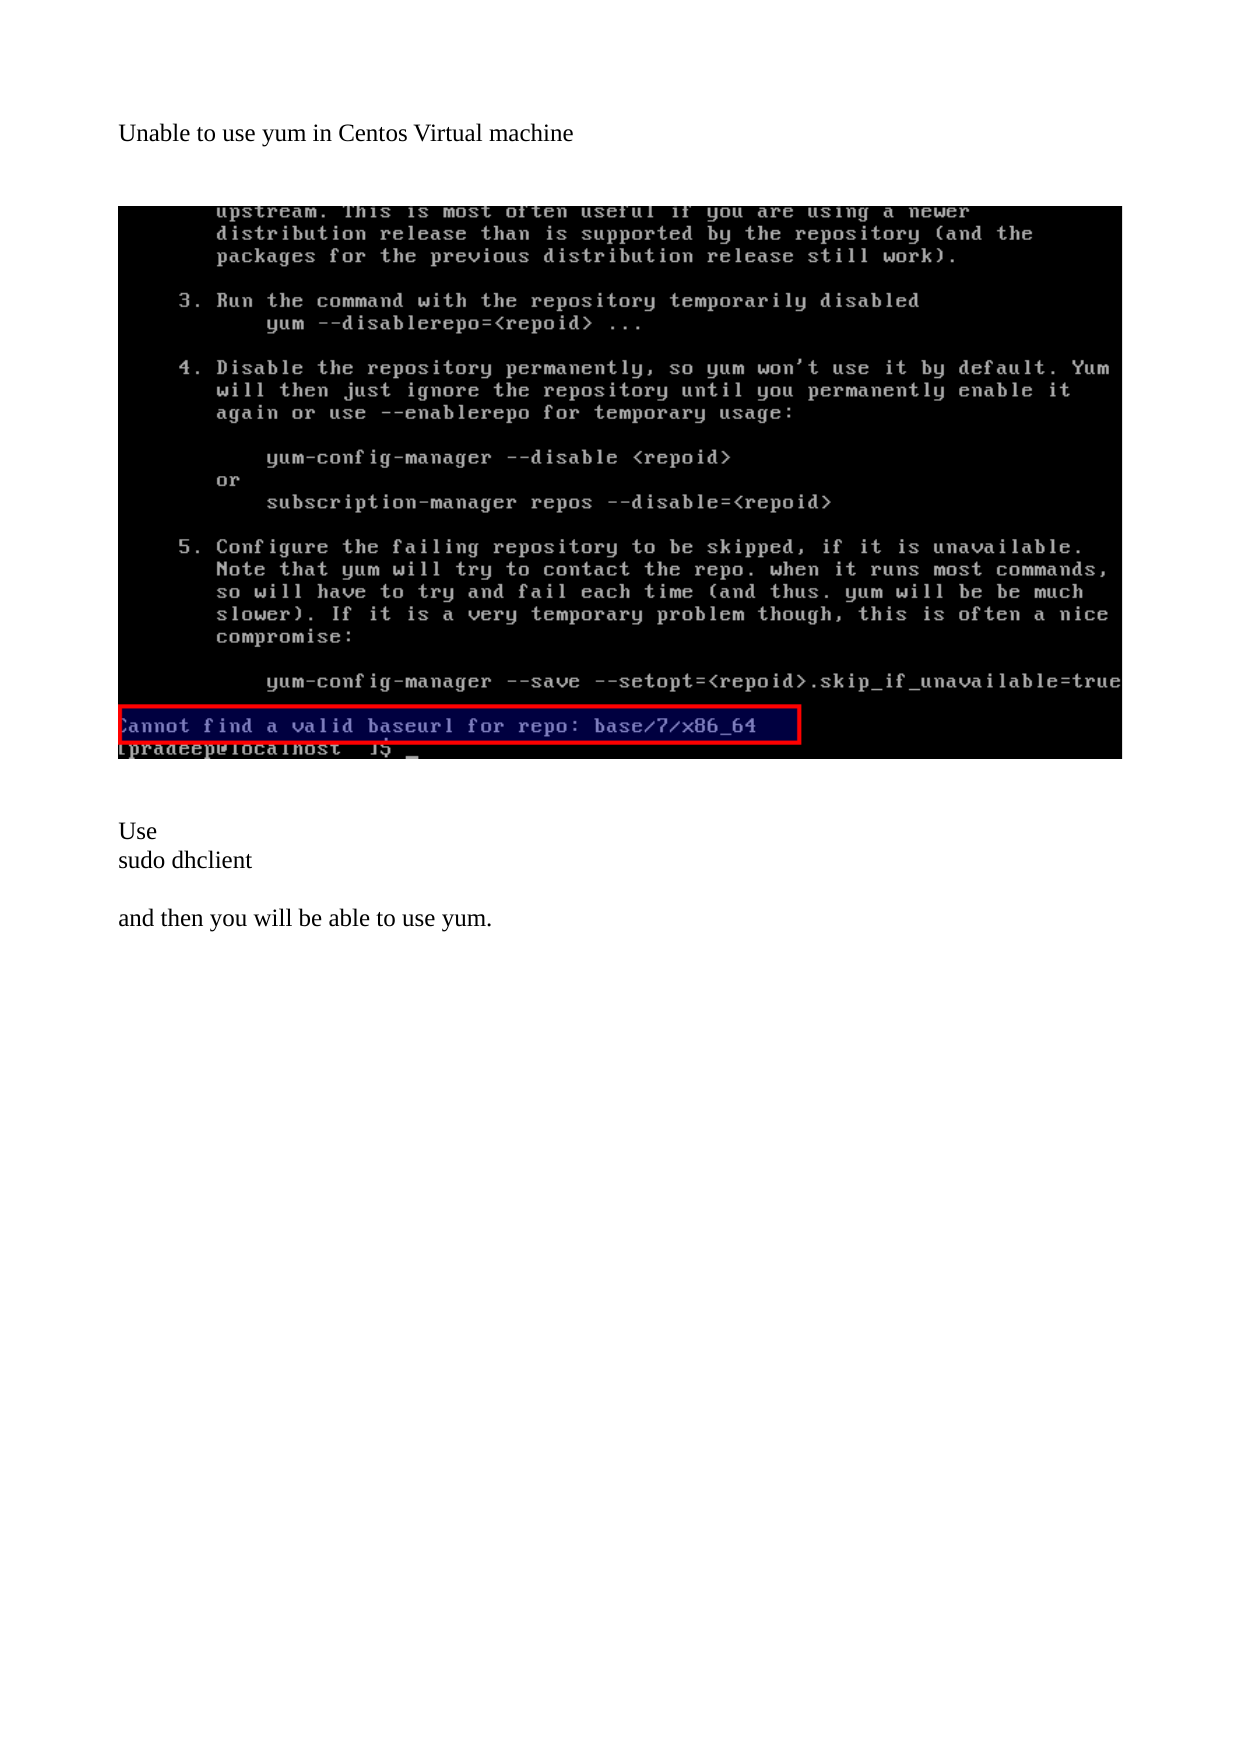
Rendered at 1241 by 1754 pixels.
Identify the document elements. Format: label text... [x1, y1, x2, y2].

picture [118, 206, 1123, 759]
text Use [118, 816, 1122, 845]
text sudo dhclient [118, 845, 1122, 874]
text and then you will be able to use yum. [118, 903, 1122, 931]
text Unable to use yum in Centos Virtual machine [118, 118, 1122, 147]
